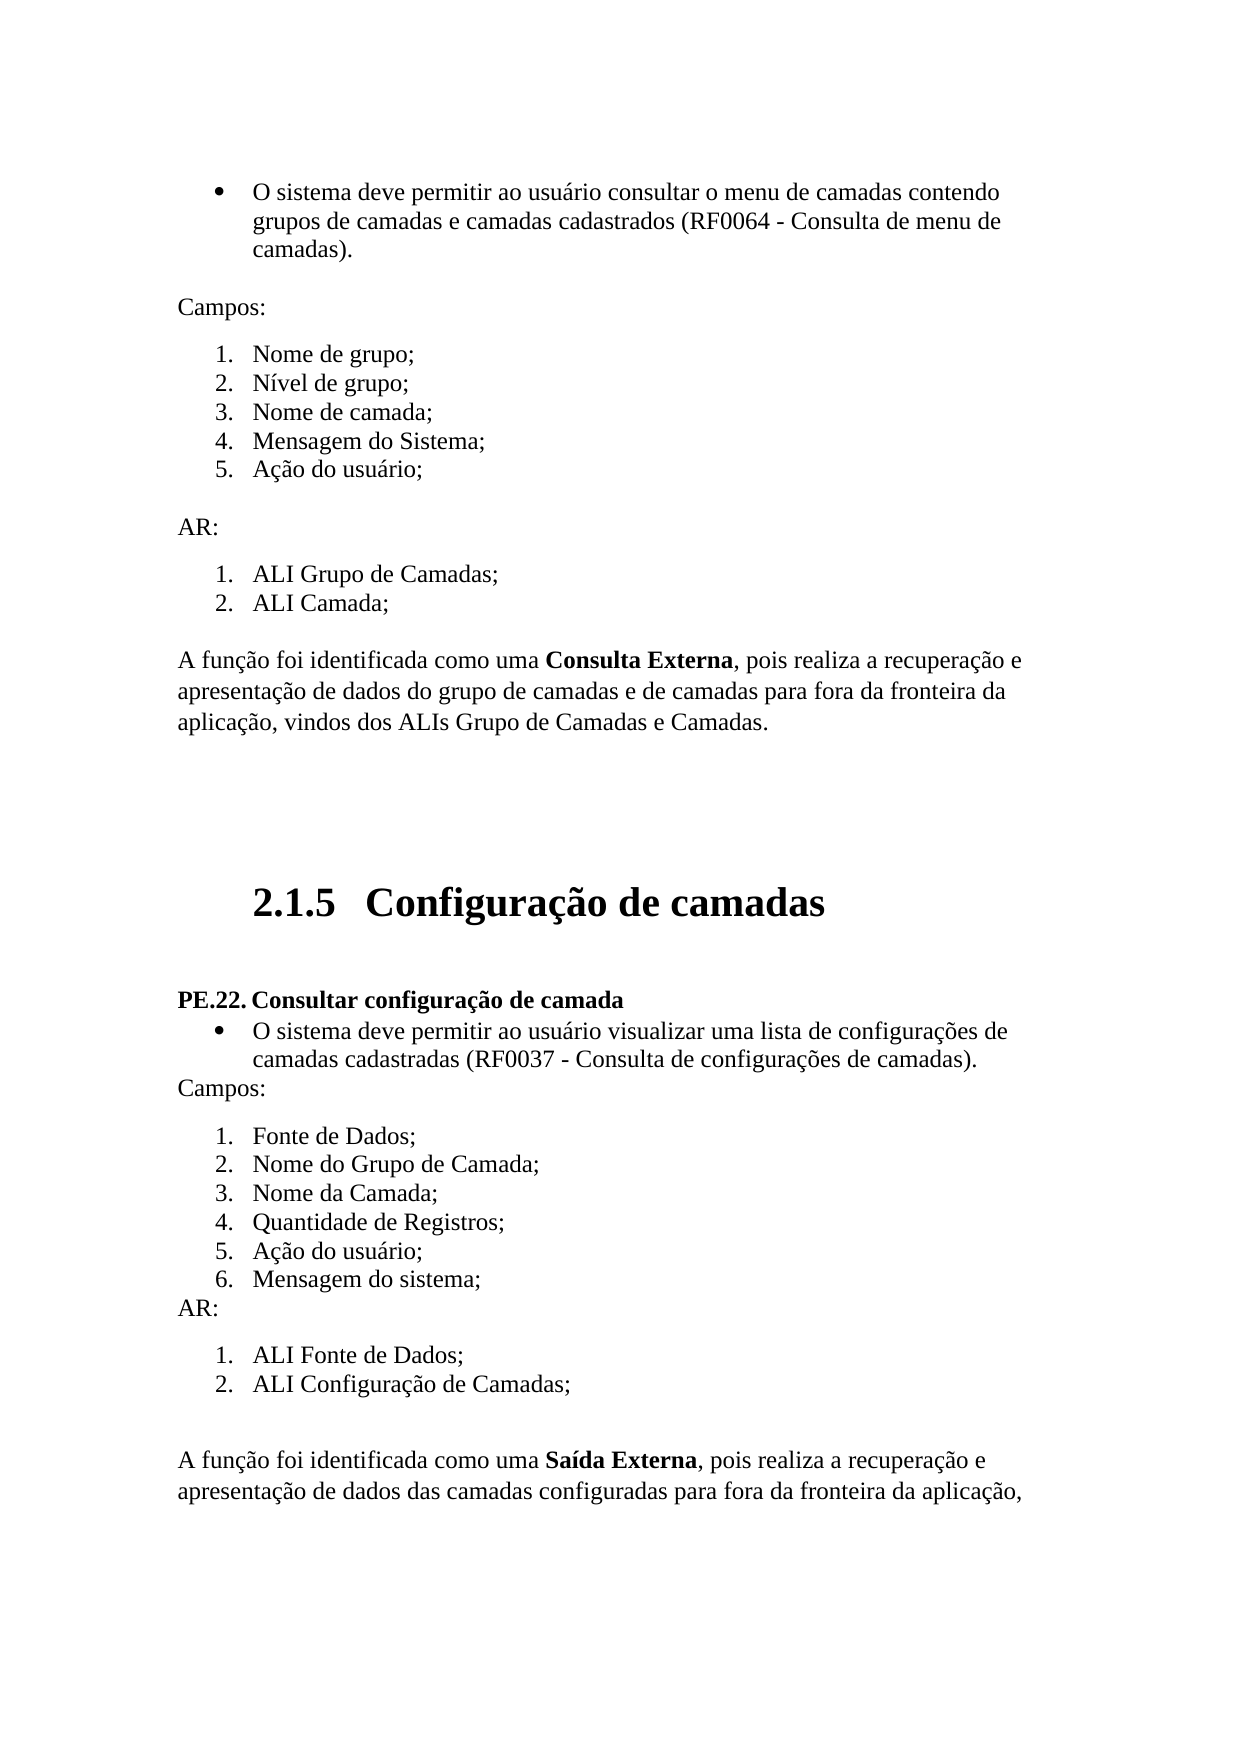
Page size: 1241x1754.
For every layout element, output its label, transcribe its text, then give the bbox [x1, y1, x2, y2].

list ALI Fonte de Dados; [215, 1341, 1063, 1369]
list Ação do usuário; [215, 454, 1063, 483]
list O sistema deve permitir ao usuário visualizar uma lista de configurações de camadas cadastradas (RF0037 - Consulta de configurações de camadas). [215, 1016, 1063, 1073]
list O sistema deve permitir ao usuário consultar o menu de camadas contendo grupos de camadas e camadas cadastrados (RF0064 - Consulta de menu de camadas). [215, 177, 1063, 263]
text AR: [177, 512, 1063, 541]
list Nível de grupo; [215, 368, 1063, 397]
list Fonte de Dados; [215, 1121, 1063, 1149]
list ALI Configuração de Camadas; [215, 1369, 1063, 1398]
text A função foi identificada como uma Saída Externa, pois realiza a recuperação e apresentação de dados das camadas configuradas para fora da fronteira da aplicação, [177, 1446, 1063, 1505]
list ALI Grupo de Camadas; [215, 559, 1063, 588]
list Nome de camada; [215, 397, 1063, 426]
text Campos: [177, 292, 1063, 321]
list Mensagem do Sistema; [215, 426, 1063, 454]
text AR: [177, 1293, 1063, 1322]
list Configuração de camadas [252, 877, 1063, 925]
list Nome do Grupo de Camada; [215, 1149, 1063, 1178]
list ALI Camada; [215, 588, 1063, 617]
text Campos: [177, 1073, 1063, 1102]
list Nome da Camada; [215, 1178, 1063, 1207]
list Nome de grupo; [215, 339, 1063, 368]
list Consultar configuração de camada [177, 985, 1063, 1014]
list Quantidade de Registros; [215, 1207, 1063, 1236]
list Ação do usuário; [215, 1236, 1063, 1264]
text A função foi identificada como uma Consulta Externa, pois realiza a recuperação e apresentação de dados do grupo de camadas e de camadas para fora da fronteira da aplicação, vindos dos ALIs Grupo de Camadas e Camadas. [177, 646, 1063, 736]
list Mensagem do sistema; [215, 1264, 1063, 1293]
